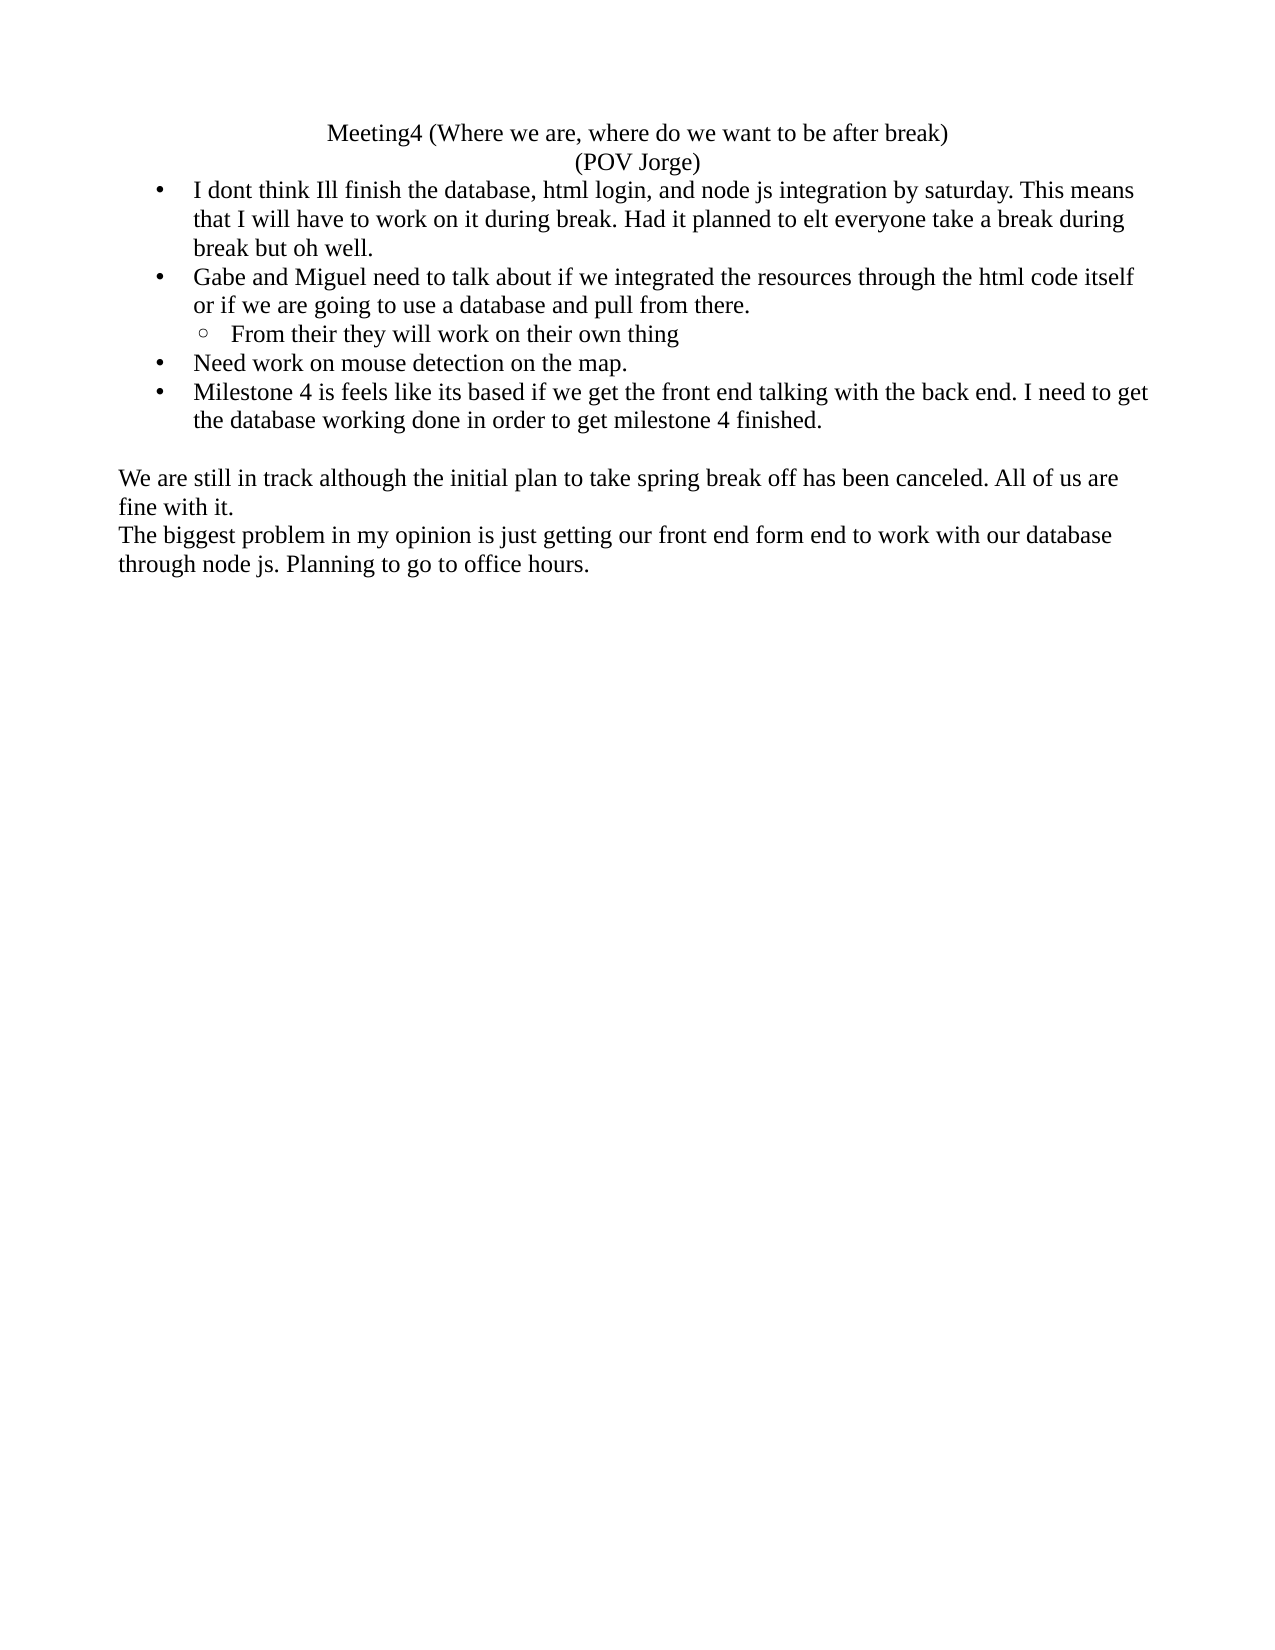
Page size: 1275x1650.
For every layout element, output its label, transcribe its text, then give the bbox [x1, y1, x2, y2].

list Need work on mouse detection on the map. [156, 348, 1157, 377]
text (POV Jorge) [118, 147, 1157, 176]
list Milestone 4 is feels like its based if we get the front end talking with the back end. I need to get the database working done in order to get milestone 4 finished. [156, 377, 1157, 434]
text We are still in track although the initial plan to take spring break off has been canceled. All of us are fine with it. [118, 463, 1157, 521]
list I dont think Ill finish the database, html login, and node js integration by saturday. This means that I will have to work on it during break. Had it planned to elt everyone take a break during break but oh well. [156, 176, 1157, 262]
text Meeting4 (Where we are, where do we want to be after break) [118, 118, 1157, 147]
list Gabe and Miguel need to talk about if we integrated the resources through the html code itself or if we are going to use a database and pull from there. [156, 262, 1157, 319]
text The biggest problem in my opinion is just getting our front end form end to work with our database through node js. Planning to go to office hours. [118, 521, 1157, 578]
list From their they will work on their own thing [193, 319, 1157, 348]
